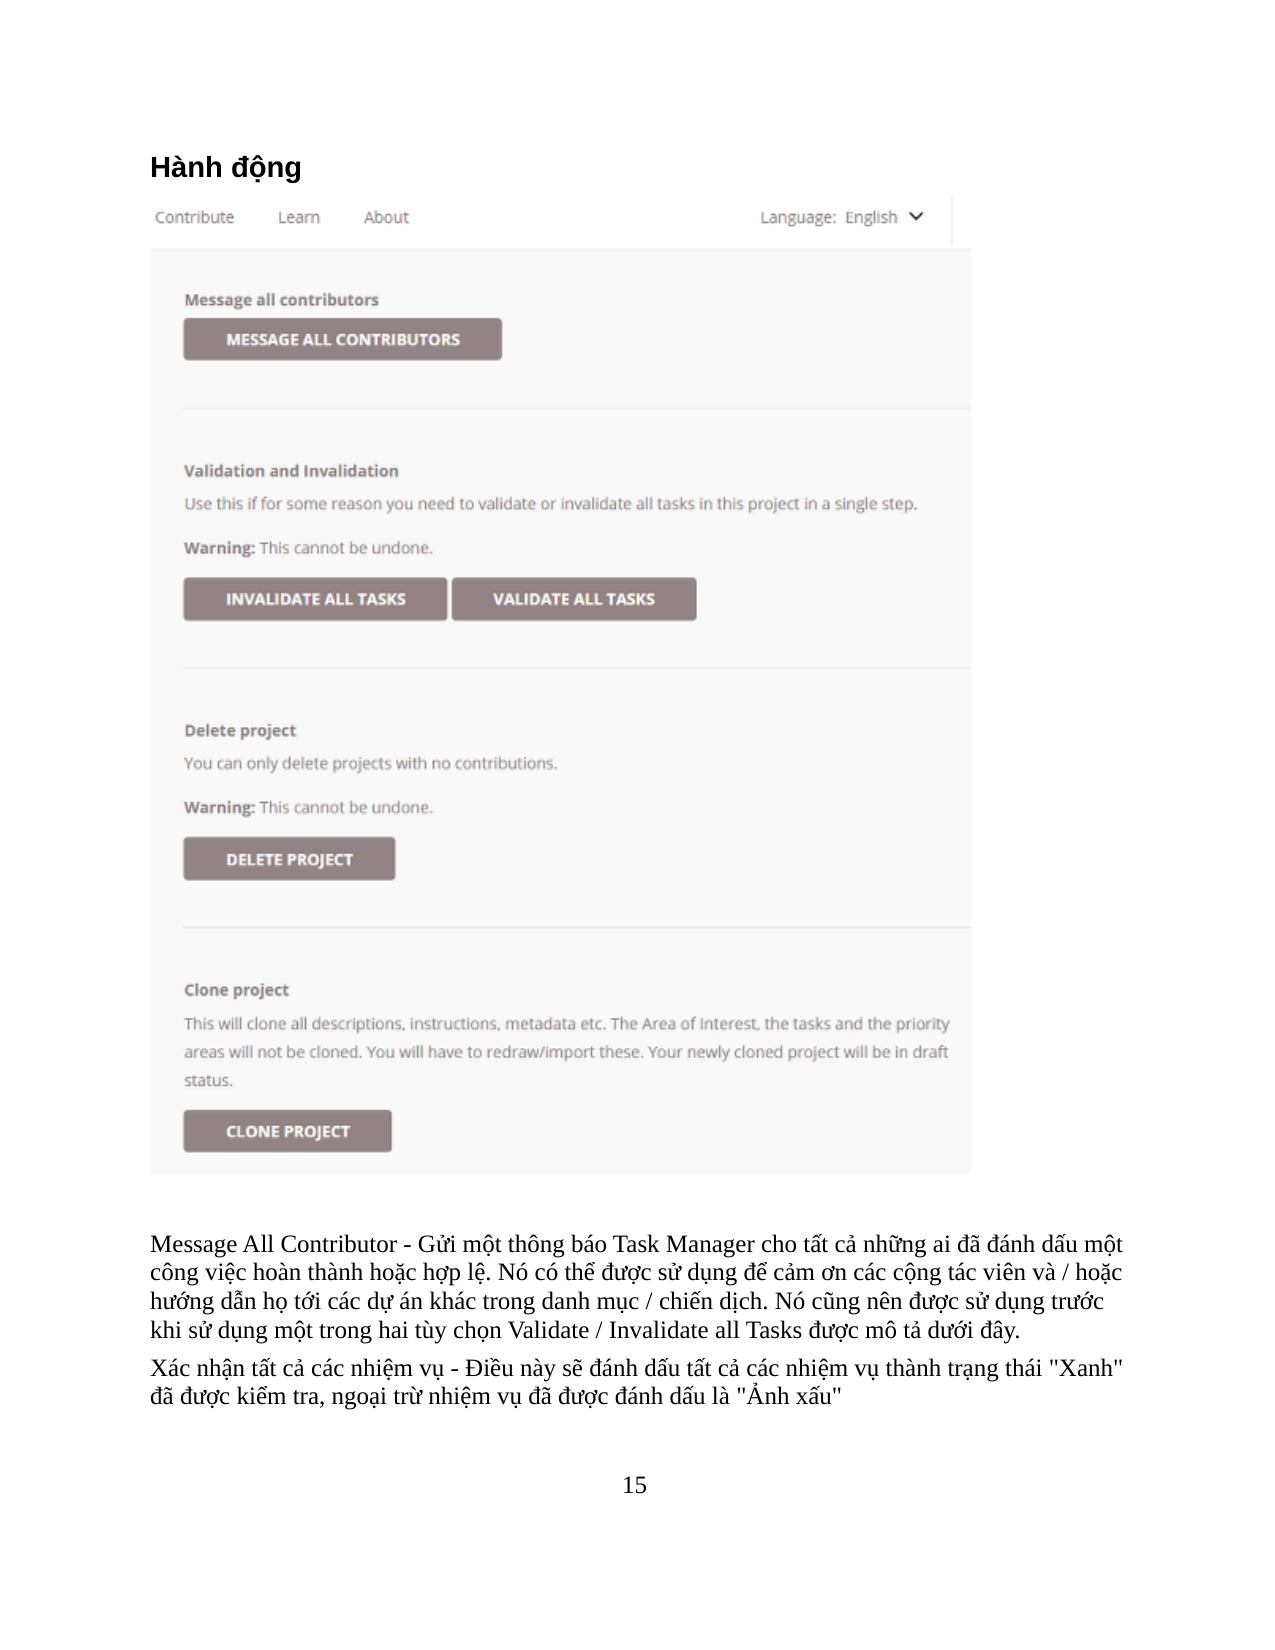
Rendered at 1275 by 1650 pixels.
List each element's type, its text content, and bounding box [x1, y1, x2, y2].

text Xác nhận tất cả các nhiệm vụ - Điều này sẽ đánh dấu tất cả các nhiệm vụ thành trạng thái "Xanh" đã được kiểm tra, ngoại trừ nhiệm vụ đã được đánh dấu là "Ảnh xấu" [150, 1353, 1125, 1410]
picture [150, 196, 972, 1175]
text Message All Contributor - Gửi một thông báo Task Manager cho tất cả những ai đã đánh dấu một công việc hoàn thành hoặc hợp lệ. Nó có thể được sử dụng để cảm ơn các cộng tác viên và / hoặc hướng dẫn họ tới các dự án khác trong danh mục / chiến dịch. Nó cũng nên được sử dụng trước khi sử dụng một trong hai tùy chọn Validate / Invalidate all Tasks được mô tả dưới đây. [150, 1229, 1125, 1344]
subtitle Hành động [150, 150, 1125, 183]
